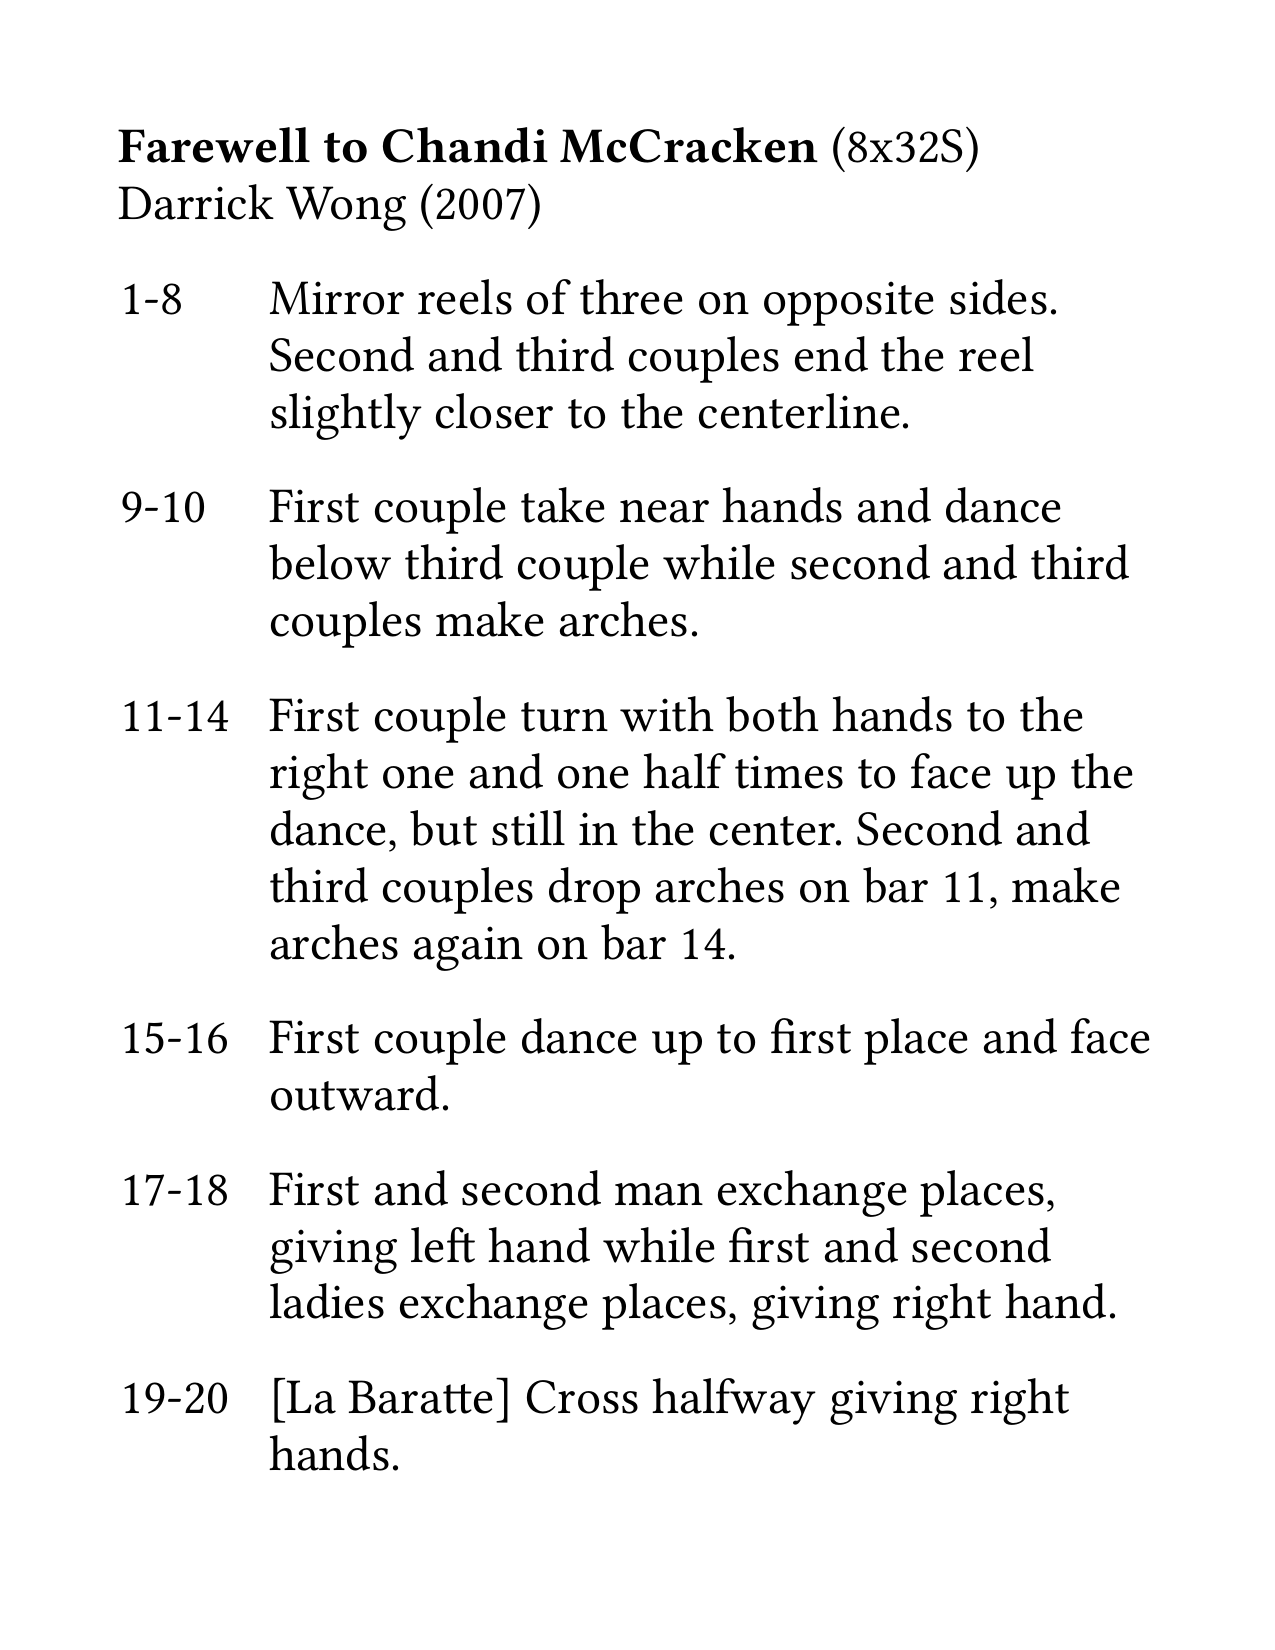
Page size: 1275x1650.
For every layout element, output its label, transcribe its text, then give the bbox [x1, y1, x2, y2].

text 9-10 First couple take near hands and dance below third couple while second and third couples make arches. [120, 478, 1157, 649]
text 19-20 [La Baratte] Cross halfway giving right hands. [120, 1369, 1157, 1483]
text 17-18 First and second man exchange places, giving left hand while first and second ladies exchange places, giving right hand. [120, 1160, 1157, 1331]
text 15-16 First couple dance up to first place and face outward. [120, 1009, 1157, 1123]
text 1-8 Mirror reels of three on opposite sides. Second and third couples end the reel slightly closer to the centerline. [120, 269, 1157, 441]
text Farewell to Chandi McCracken (8x32S) Darrick Wong (2007) [118, 118, 1157, 232]
text 11-14 First couple turn with both hands to the right one and one half times to face up the dance, but still in the center. Second and third couples drop arches on bar 11, make arches again on bar 14. [120, 686, 1157, 971]
